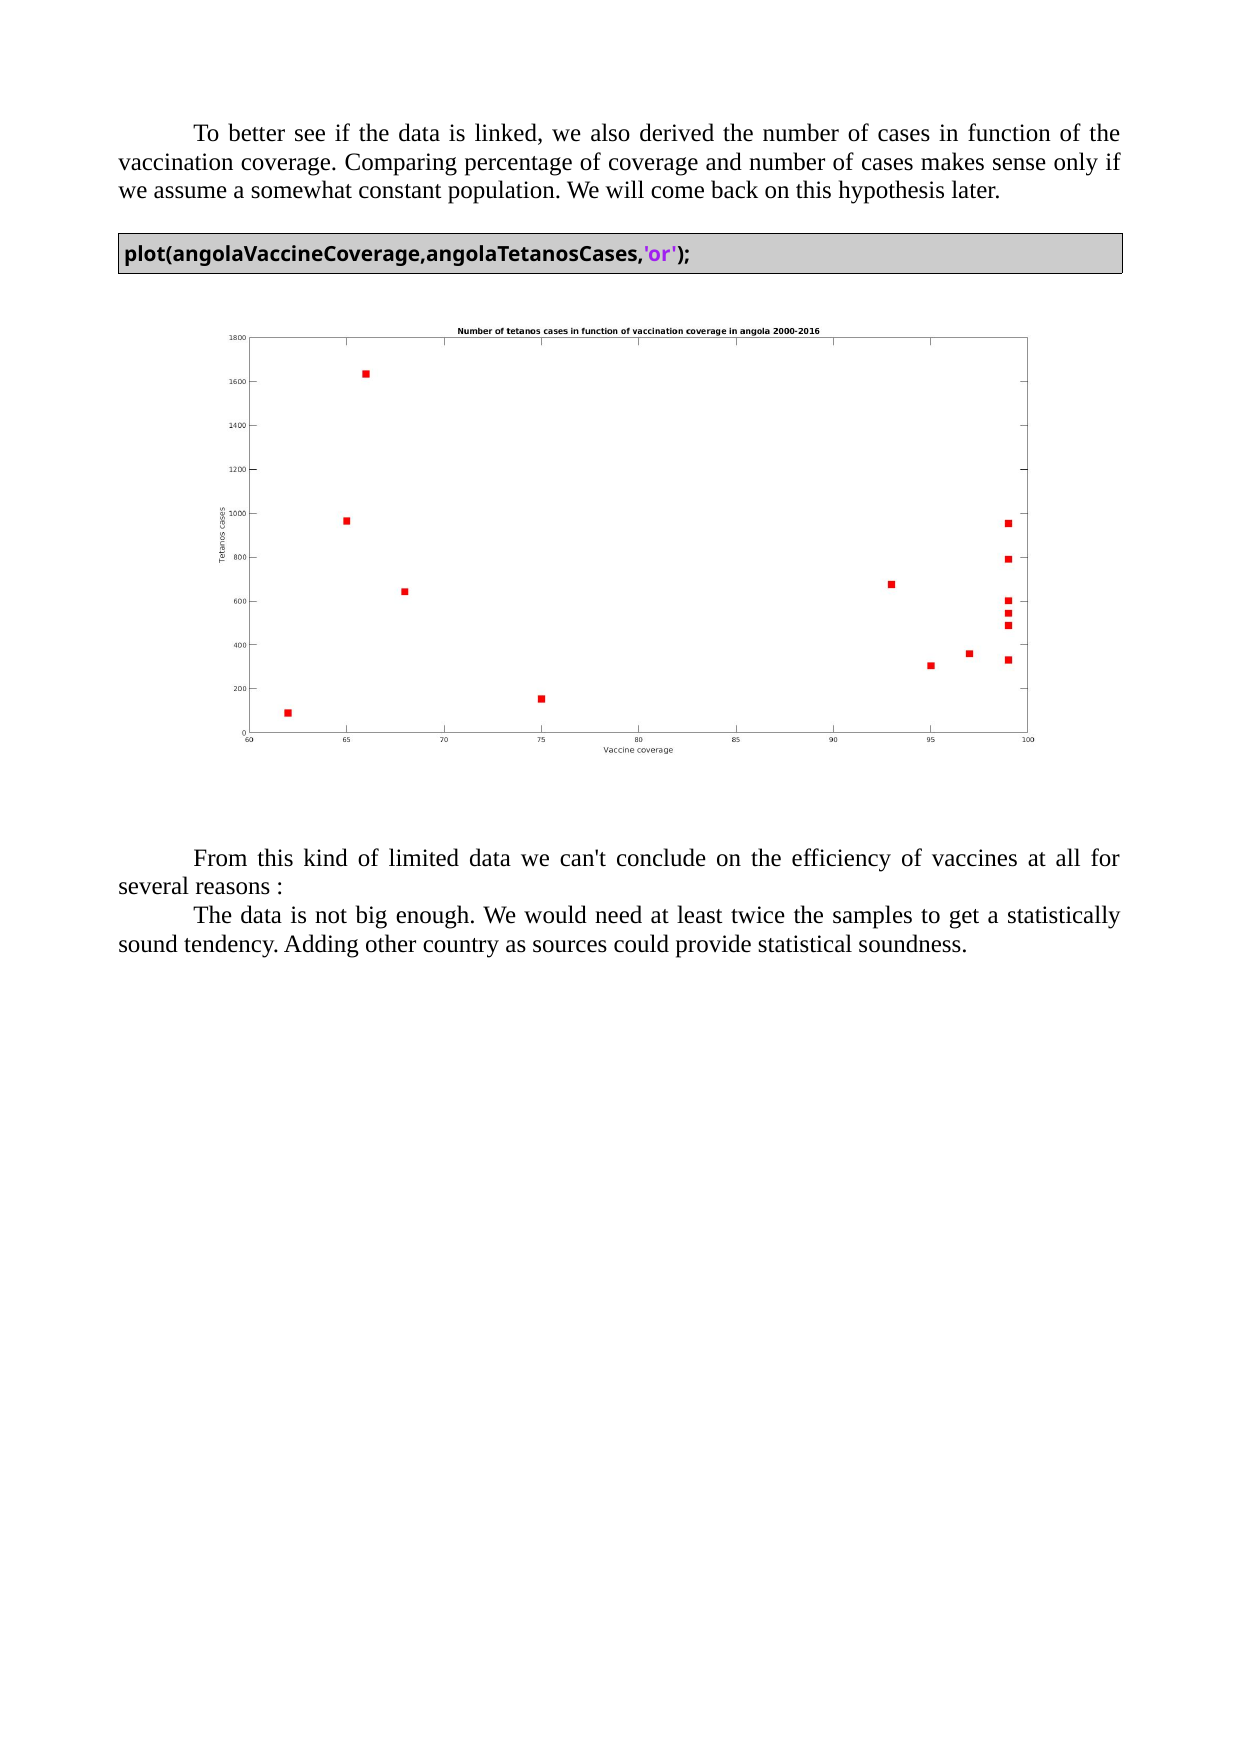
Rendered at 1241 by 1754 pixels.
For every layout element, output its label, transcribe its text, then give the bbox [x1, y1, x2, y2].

table_header plot(angolaVaccineCoverage,angolaTetanosCases,'or'); [119, 234, 1122, 273]
text The data is not big enough. We would need at least twice the samples to get a statistically sound tendency. Adding other country as sources could provide statistical soundness. [118, 900, 1122, 958]
text To better see if the data is linked, we also derived the number of cases in function of the vaccination coverage. Comparing percentage of coverage and number of cases makes sense only if we assume a somewhat constant population. We will come back on this hypothesis later. [118, 118, 1122, 204]
picture [118, 302, 1123, 786]
text From this kind of limited data we can't conclude on the efficiency of vaccines at all for several reasons : [118, 843, 1122, 900]
